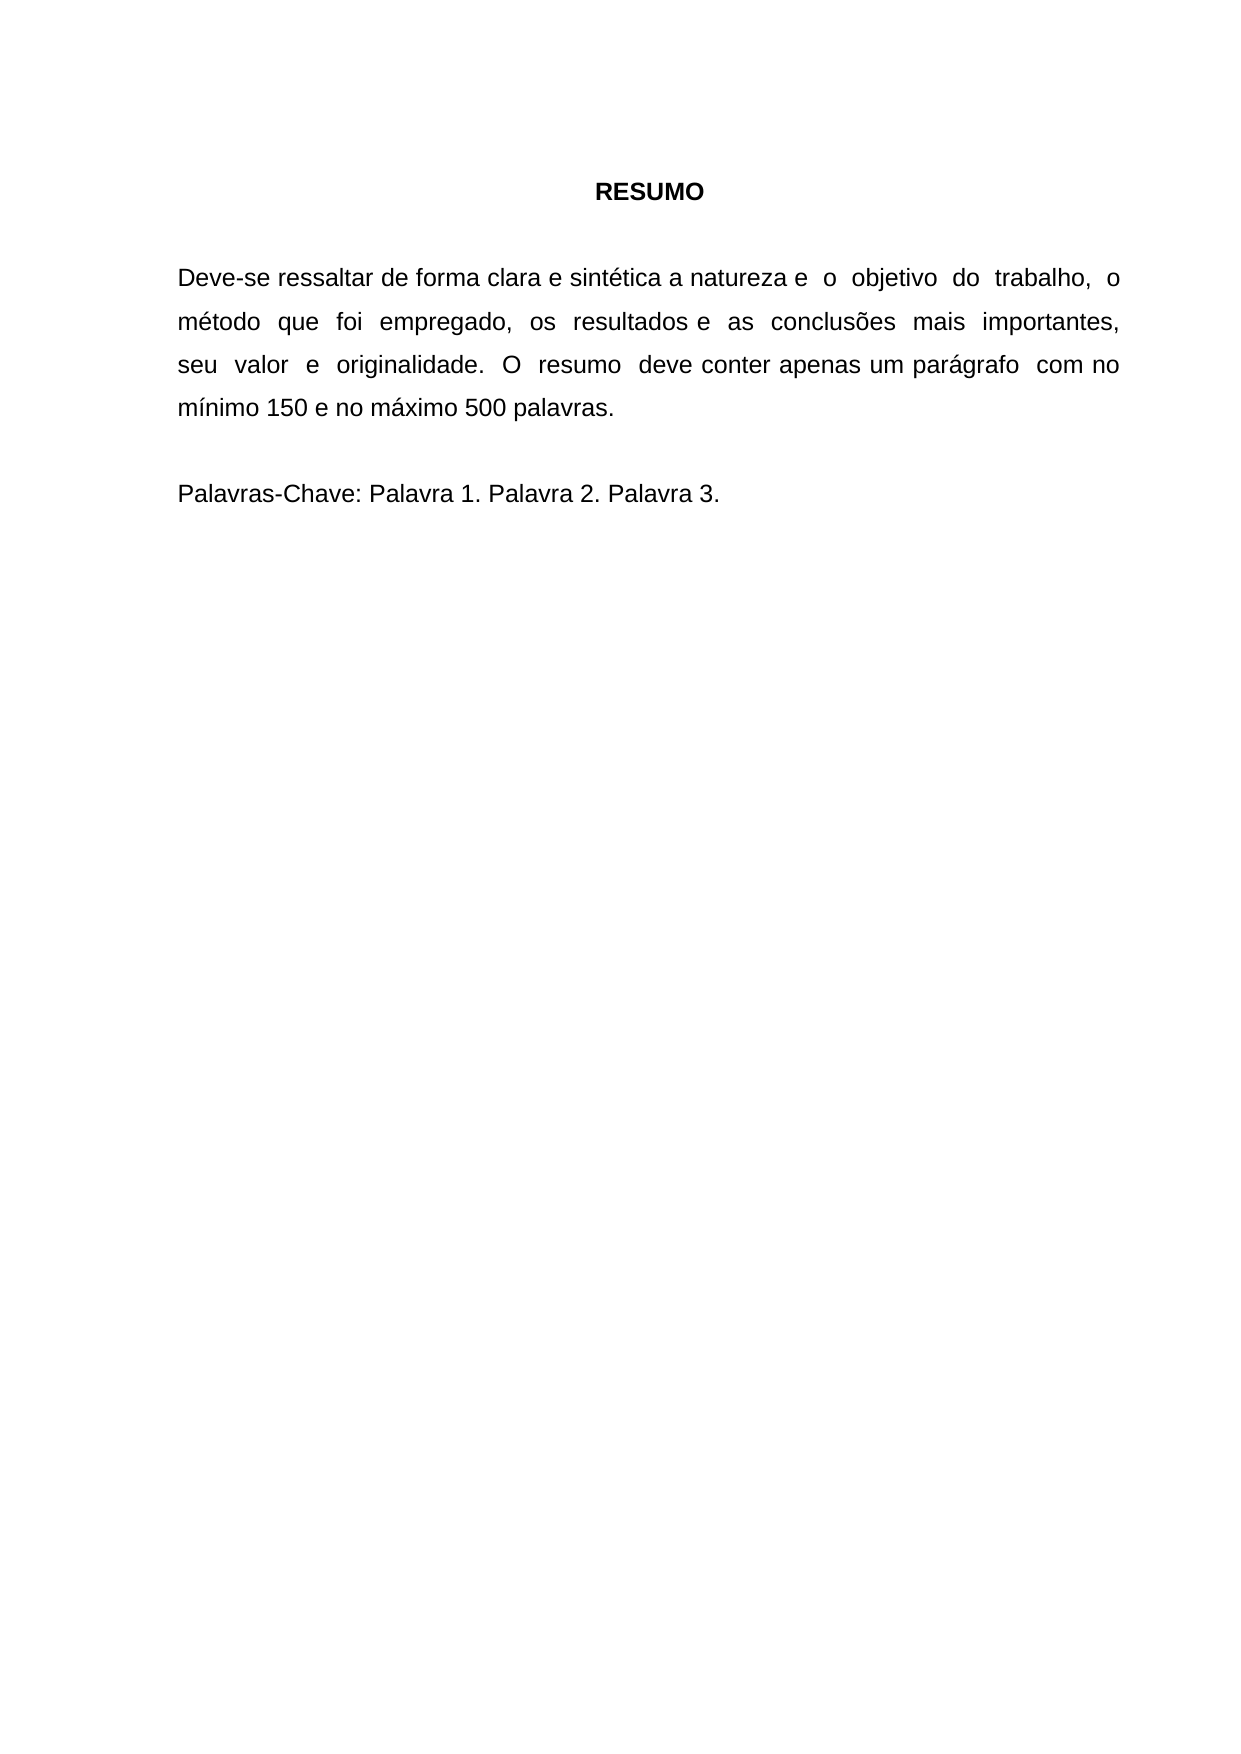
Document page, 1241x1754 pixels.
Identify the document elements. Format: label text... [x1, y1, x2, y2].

text Palavras-Chave: Palavra 1. Palavra 2. Palavra 3. [177, 479, 1122, 508]
text RESUMO [177, 177, 1122, 206]
text Deve-se ressaltar de forma clara e sintética a natureza e o objetivo do trabalho, o método que foi empregado, os resultados e as conclusões mais importantes, seu valor e originalidade. O resumo deve conter apenas um parágrafo com no mínimo 150 e no máximo 500 palavras. [177, 263, 1122, 422]
